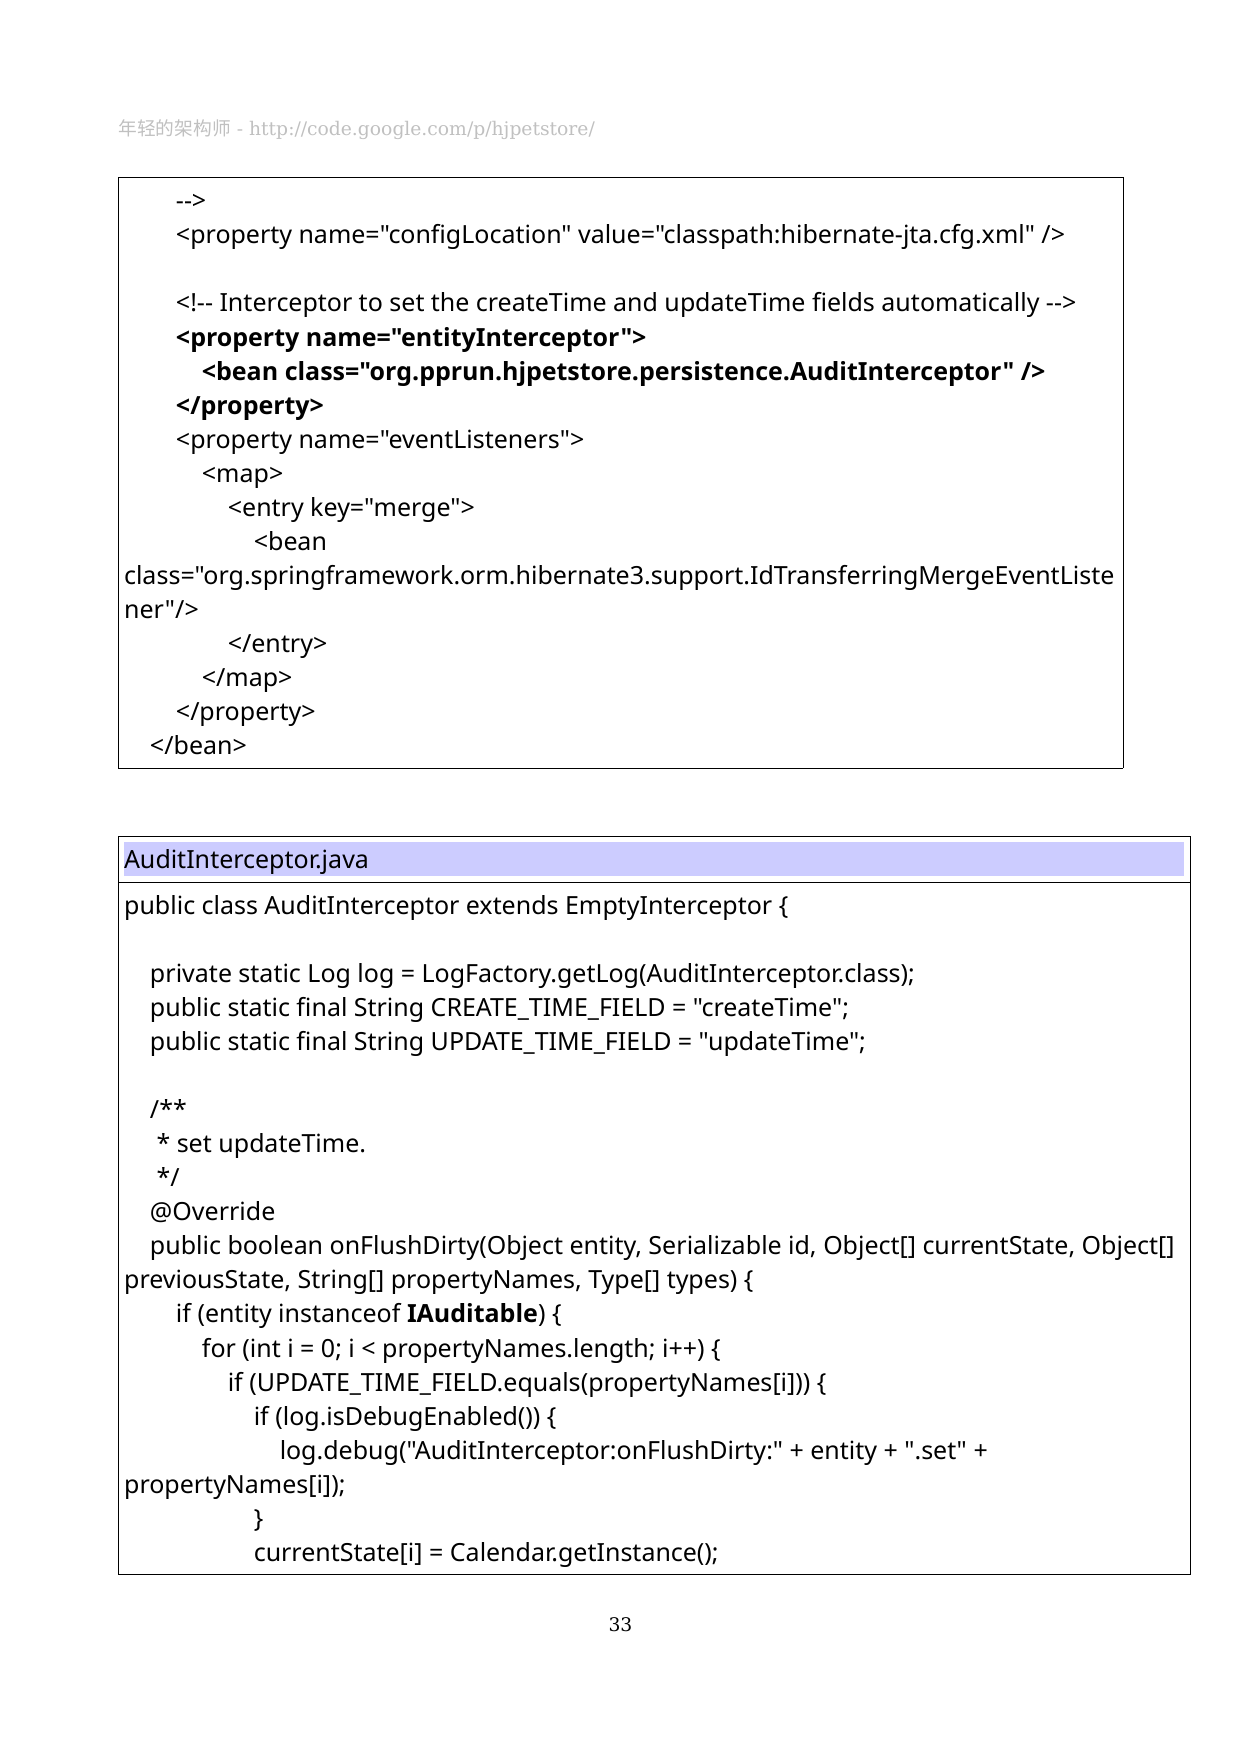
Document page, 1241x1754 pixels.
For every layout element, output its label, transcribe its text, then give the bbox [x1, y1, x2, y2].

table_cell public class AuditInterceptor extends EmptyInterceptor { private static Log log = LogFactory.getLog(AuditInterceptor.class); public static final String CREATE_TIME_FIELD = "createTime"; public static final String UPDATE_TIME_FIELD = "updateTime"; /** * set updateTime. */ @Override public boolean onFlushDirty(Object entity, Serializable id, Object[] currentState, Object[] previousState, String[] propertyNames, Type[] types) { if (entity instanceof IAuditable) { for (int i = 0; i < propertyNames.length; i++) { if (UPDATE_TIME_FIELD.equals(propertyNames[i])) { if (log.isDebugEnabled()) { log.debug("AuditInterceptor:onFlushDirty:" + entity + ".set" + propertyNames[i]); } currentState[i] = Calendar.getInstance(); [119, 883, 1190, 1574]
table_header AuditInterceptor.java [119, 837, 1190, 882]
table_cell --> <property name="configLocation" value="classpath:hibernate-jta.cfg.xml" /> <!-- Interceptor to set the createTime and updateTime fields automatically --> <property name="entityInterceptor"> <bean class="org.pprun.hjpetstore.persistence.AuditInterceptor" /> </property> <property name="eventListeners"> <map> <entry key="merge"> <bean class="org.springframework.orm.hibernate3.support.IdTransferringMergeEventListener"/> </entry> </map> </property> </bean> [119, 178, 1123, 768]
